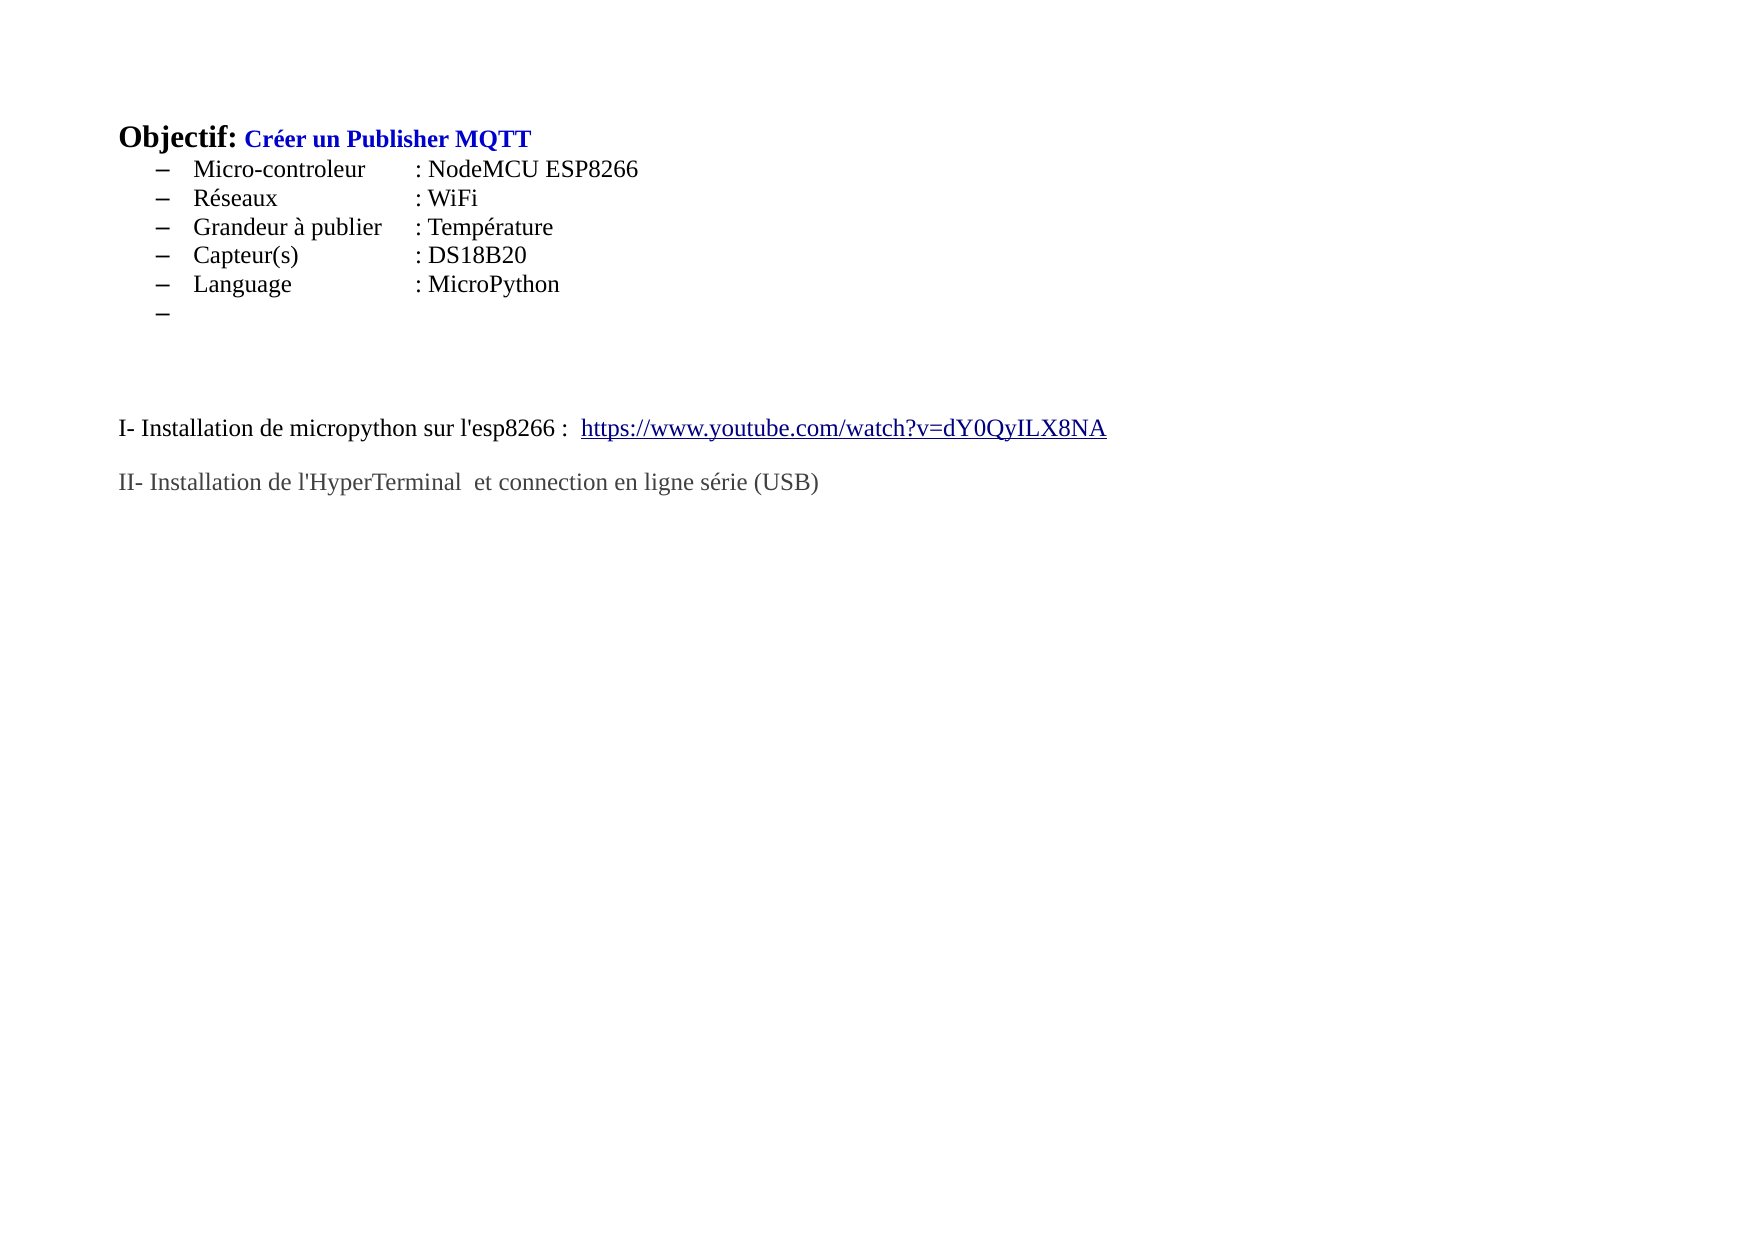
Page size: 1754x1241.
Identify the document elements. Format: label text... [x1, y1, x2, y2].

text Objectif: Créer un Publisher MQTT [118, 118, 1636, 154]
list Micro-controleur : NodeMCU ESP8266 [156, 154, 1636, 183]
text II- Installation de l'HyperTerminal et connection en ligne série (USB) [118, 467, 1636, 496]
list Réseaux : WiFi [156, 183, 1636, 212]
list Grandeur à publier : Température [156, 212, 1636, 240]
text I- Installation de micropython sur l'esp8266 : https://www.youtube.com/watch?v=dY0QyILX8NA [118, 413, 1636, 442]
list Language : MicroPython [156, 269, 1636, 298]
list Capteur(s) : DS18B20 [156, 240, 1636, 269]
